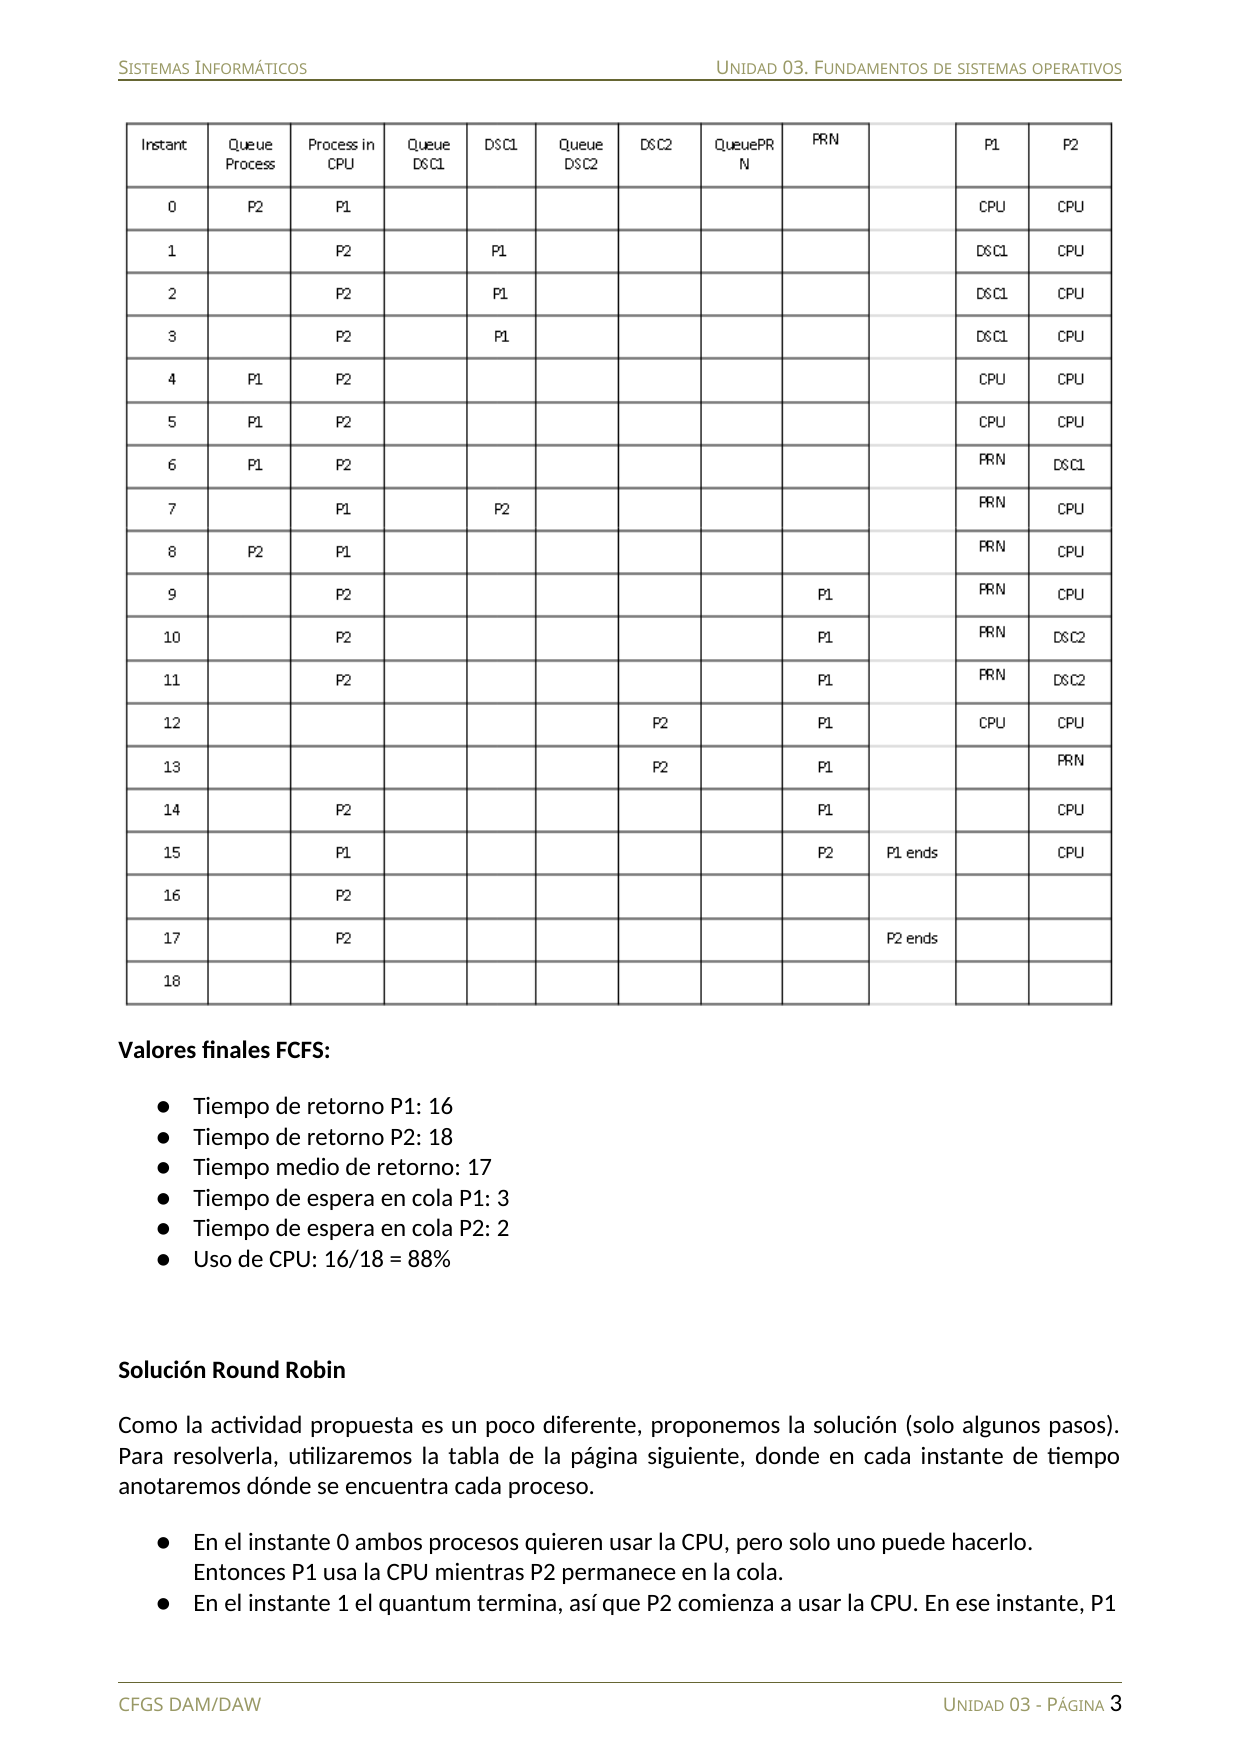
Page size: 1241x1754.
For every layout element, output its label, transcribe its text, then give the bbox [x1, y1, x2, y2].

list Uso de CPU: 16/18 = 88% [156, 1243, 1122, 1273]
list Tiempo de retorno P2: 18 [156, 1121, 1122, 1151]
list Tiempo de espera en cola P2: 2 [156, 1212, 1122, 1243]
list Tiempo medio de retorno: 17 [156, 1151, 1122, 1182]
text Como la actividad propuesta es un poco diferente, proponemos la solución (solo algunos pasos). Para resolverla, utilizaremos la tabla de la página siguiente, donde en cada instante de tiempo anotaremos dónde se encuentra cada proceso. [118, 1409, 1122, 1501]
list En el instante 1 el quantum termina, así que P2 comienza a usar la CPU. En ese instante, P1 [156, 1587, 1122, 1617]
list En el instante 0 ambos procesos quieren usar la CPU, pero solo uno puede hacerlo. Entonces P1 usa la CPU mientras P2 permanece en la cola. [156, 1526, 1122, 1587]
text Solución Round Robin [118, 1354, 1122, 1384]
list Tiempo de espera en cola P1: 3 [156, 1182, 1122, 1212]
text Valores finales FCFS: [118, 1035, 1122, 1065]
list Tiempo de retorno P1: 16 [156, 1090, 1122, 1121]
picture [118, 118, 1122, 1010]
